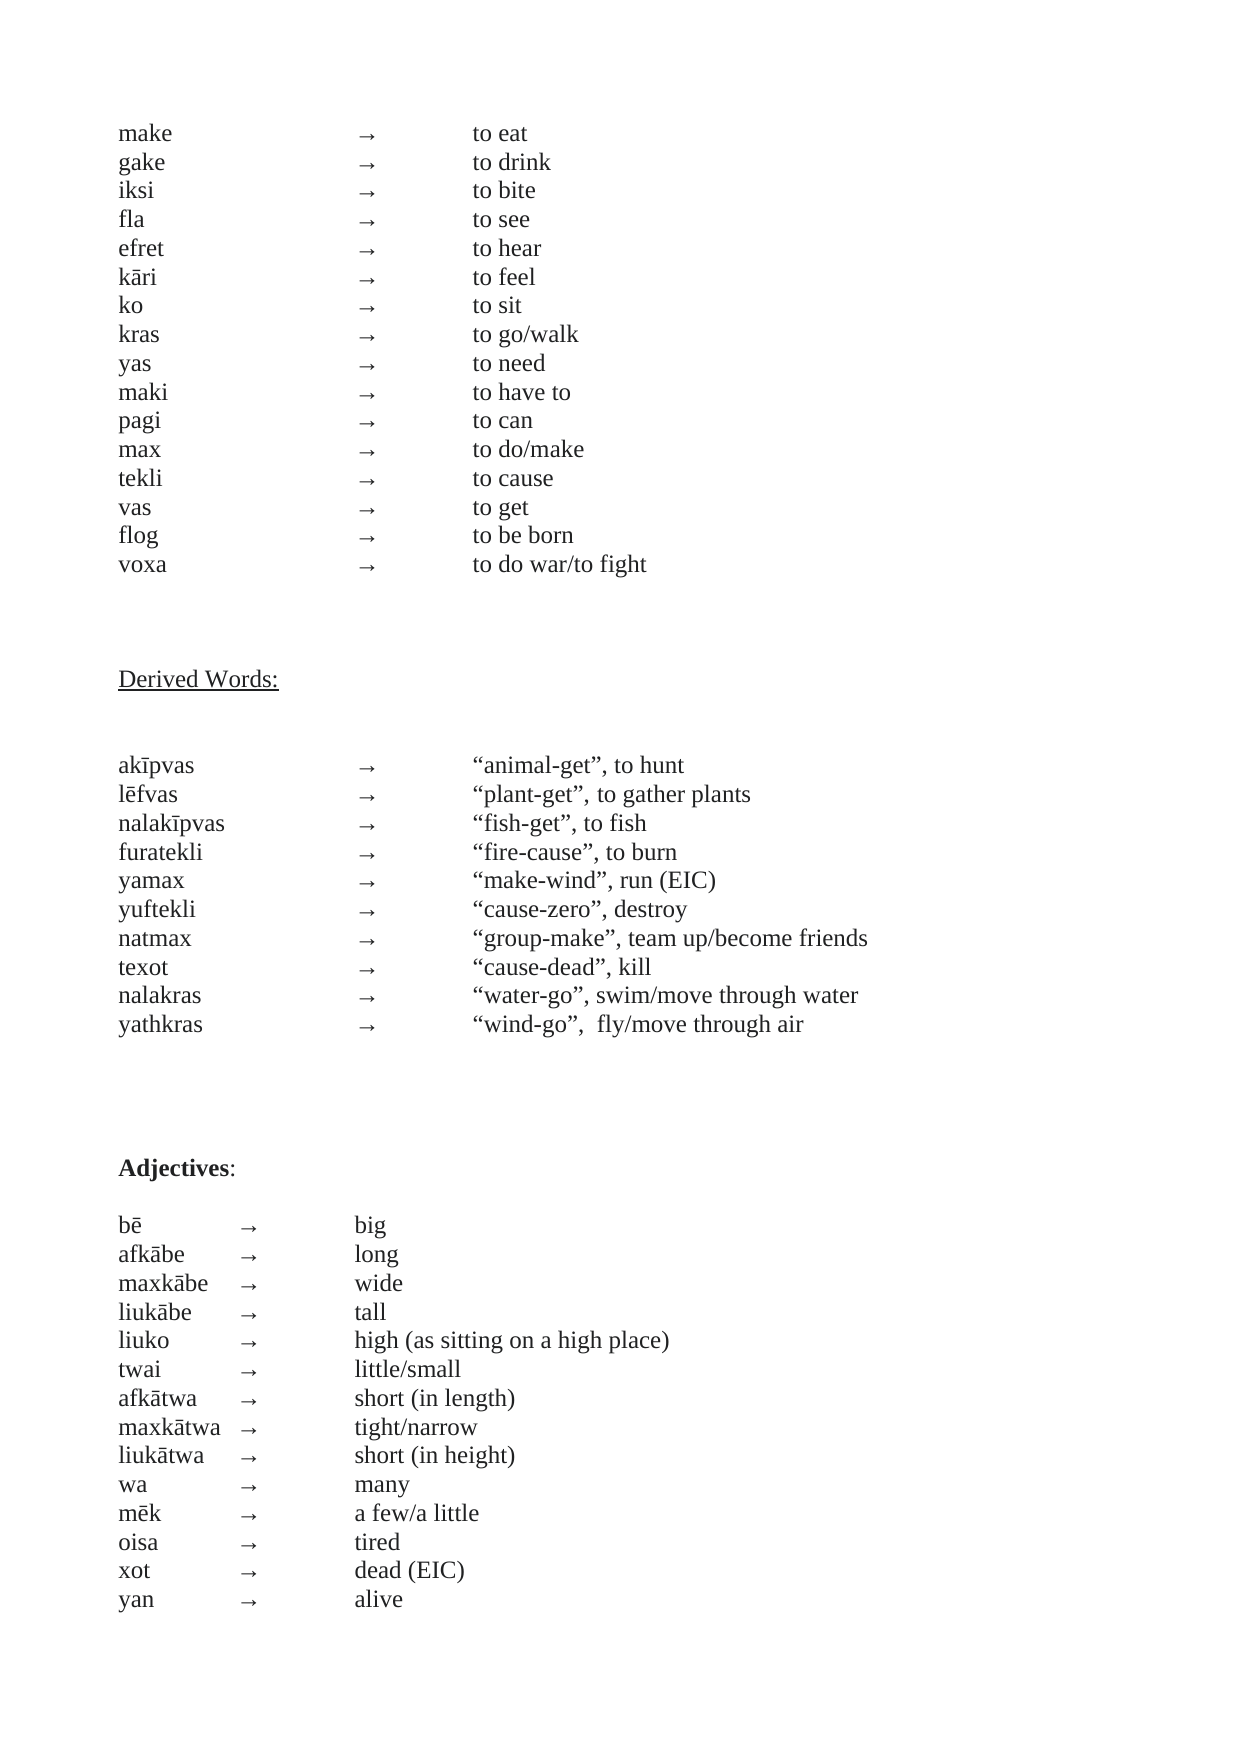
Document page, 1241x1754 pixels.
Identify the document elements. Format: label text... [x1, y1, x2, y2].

text max → to do/make [118, 434, 1122, 463]
text kāri → to feel [118, 262, 1122, 291]
text natmax → “group-make”, team up/become friends [118, 923, 1122, 952]
text yas → to need [118, 348, 1122, 377]
text gake → to drink [118, 147, 1122, 176]
text maxkātwa → tight/narrow [118, 1412, 1122, 1441]
text pagi → to can [118, 406, 1122, 434]
text yan → alive [118, 1584, 1122, 1613]
text tekli → to cause [118, 463, 1122, 492]
text Derived Words: [118, 664, 1122, 693]
text texot → “cause-dead”, kill [118, 952, 1122, 981]
text xot → dead (EIC) [118, 1556, 1122, 1584]
text kras → to go/walk [118, 319, 1122, 348]
text make → to eat [118, 118, 1122, 147]
text liukātwa → short (in height) [118, 1441, 1122, 1469]
text voxa → to do war/to fight [118, 549, 1122, 578]
text vas → to get [118, 492, 1122, 521]
text Adjectives: [118, 1153, 1122, 1182]
text mēk → a few/a little [118, 1498, 1122, 1527]
text flog → to be born [118, 521, 1122, 549]
text yathkras → “wind-go”, fly/move through air [118, 1009, 1122, 1038]
text oisa → tired [118, 1527, 1122, 1556]
text fla → to see [118, 204, 1122, 233]
text twai → little/small [118, 1354, 1122, 1383]
text afkābe → long [118, 1239, 1122, 1268]
text bē → big [118, 1211, 1122, 1239]
text efret → to hear [118, 233, 1122, 262]
text ko → to sit [118, 291, 1122, 319]
text nalakīpvas → “fish-get”, to fish [118, 808, 1122, 837]
text afkātwa → short (in length) [118, 1383, 1122, 1412]
text nalakras → “water-go”, swim/move through water [118, 981, 1122, 1009]
text wa → many [118, 1469, 1122, 1498]
text liuko → high (as sitting on a high place) [118, 1326, 1122, 1354]
text furatekli → “fire-cause”, to burn [118, 837, 1122, 866]
text yuftekli → “cause-zero”, destroy [118, 894, 1122, 923]
text liukābe → tall [118, 1297, 1122, 1326]
text maki → to have to [118, 377, 1122, 406]
text iksi → to bite [118, 176, 1122, 204]
text lēfvas → “plant-get”, to gather plants [118, 779, 1122, 808]
text akīpvas → “animal-get”, to hunt [118, 751, 1122, 779]
text maxkābe → wide [118, 1268, 1122, 1297]
text yamax → “make-wind”, run (EIC) [118, 866, 1122, 894]
